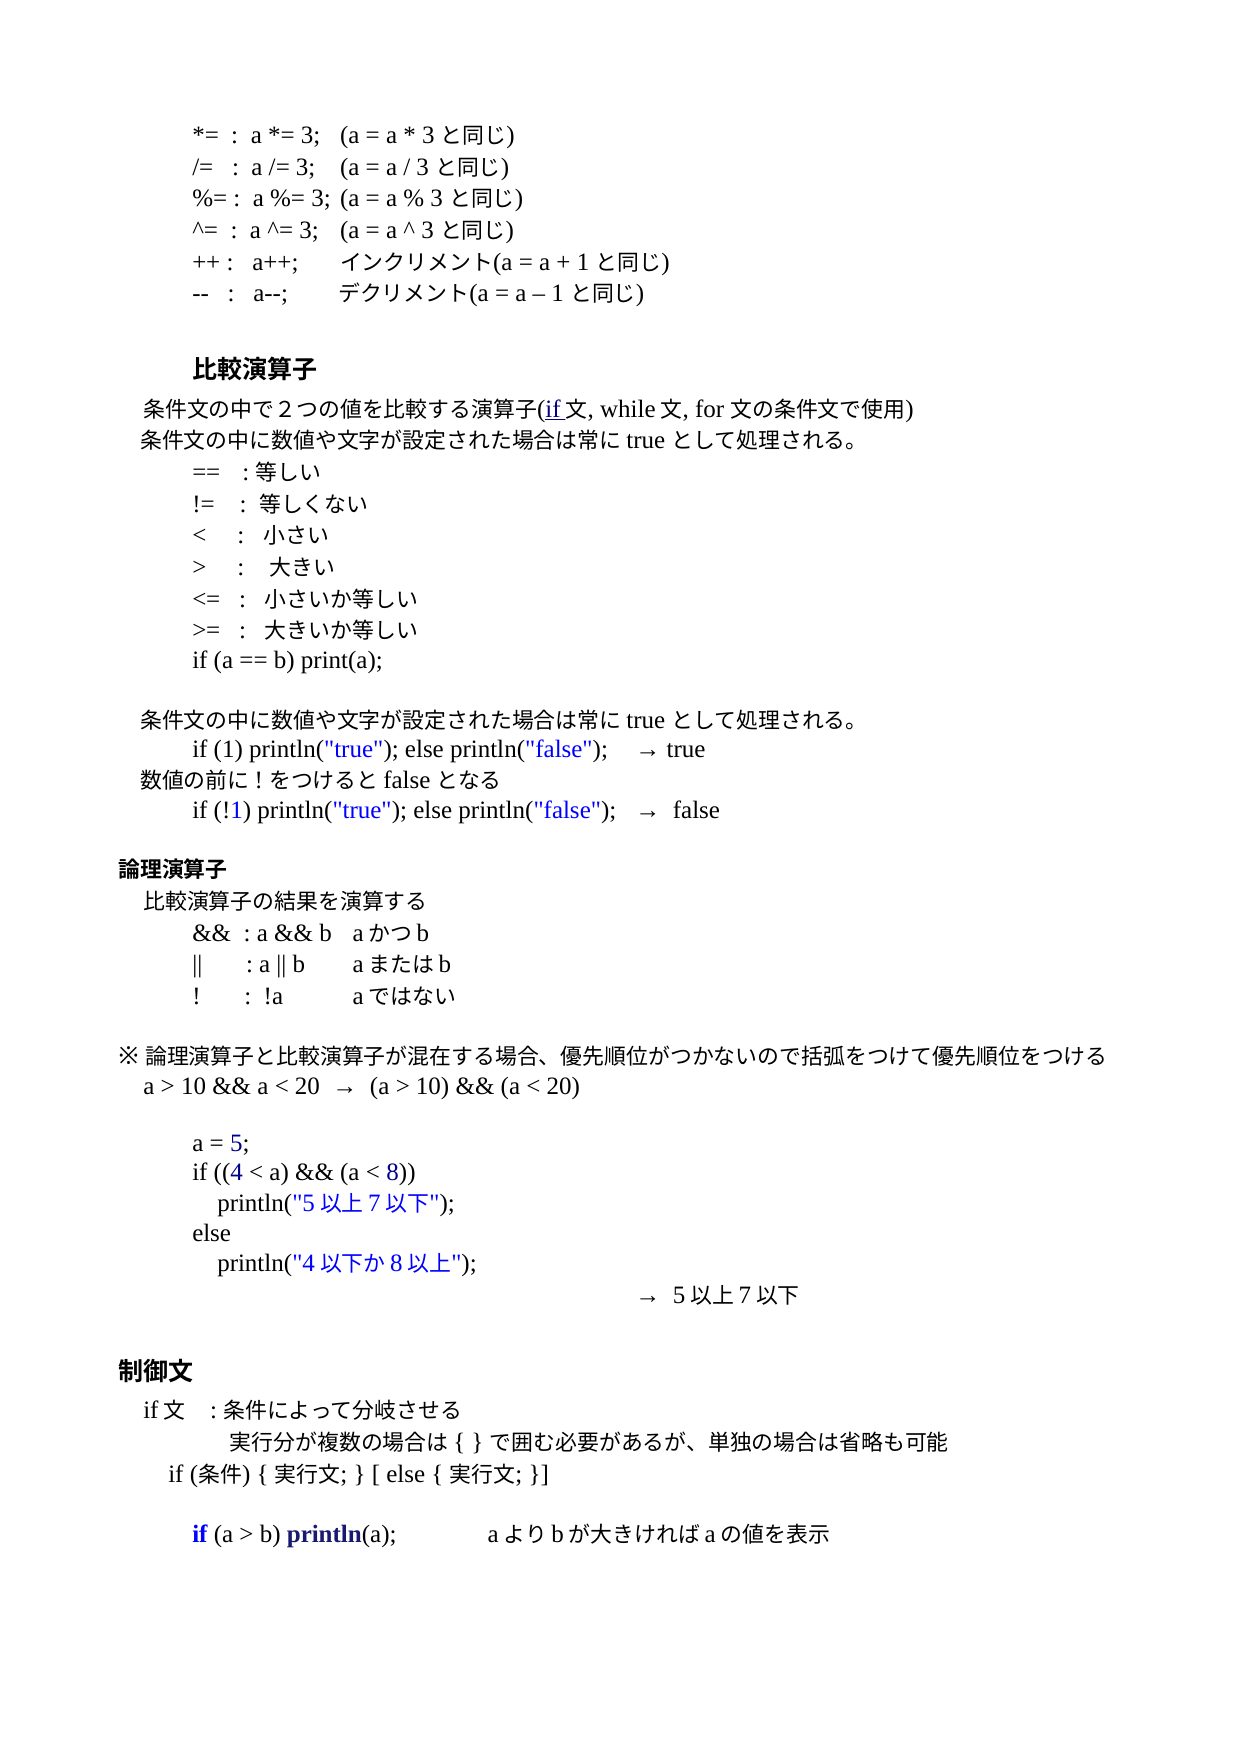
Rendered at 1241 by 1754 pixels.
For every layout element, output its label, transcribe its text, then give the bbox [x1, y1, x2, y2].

text if (1) println("true"); else println("false"); → true [118, 734, 1122, 763]
text if (!1) println("true"); else println("false"); → false [118, 795, 1122, 823]
text == : 等しい [118, 455, 1122, 487]
text 条件文の中で２つの値を比較する演算子(if文, while文, for 文の条件文で使用) [118, 392, 1122, 423]
text >= : 大きいか等しい [118, 613, 1122, 645]
text 論理演算子 [118, 852, 1122, 884]
text > : 大きい [118, 550, 1122, 582]
text if (a > b) println(a); aよりbが大きければaの値を表示 [118, 1517, 1122, 1549]
text /= : a /= 3; (a = a / 3 と同じ) [118, 150, 1122, 181]
text ^= : a ^= 3; (a = a ^ 3 と同じ) [118, 213, 1122, 245]
text <= : 小さいか等しい [118, 582, 1122, 613]
text if (条件) { 実行文; } [ else { 実行文; }] [118, 1457, 1122, 1488]
text a > 10 && a < 20 → (a > 10) && (a < 20) [118, 1071, 1122, 1100]
text *= : a *= 3; (a = a * 3 と同じ) [118, 118, 1122, 150]
text 比較演算子の結果を演算する [118, 884, 1122, 916]
text 実行分が複数の場合は { } で囲む必要があるが、単独の場合は省略も可能 [118, 1425, 1122, 1457]
text -- : a--; デクリメント(a = a – 1 と同じ) [118, 276, 1122, 308]
text && : a && b aかつb [118, 916, 1122, 947]
subtitle 比較演算子 [118, 349, 1122, 386]
text 条件文の中に数値や文字が設定された場合は常に true として処理される。 [118, 703, 1122, 734]
text 数値の前に ! をつけると false となる [118, 763, 1122, 795]
text < : 小さい [118, 518, 1122, 550]
text ! : !a aではない [118, 979, 1122, 1011]
text if文 : 条件によって分岐させる [118, 1393, 1122, 1425]
text if (a == b) print(a); [118, 645, 1122, 674]
text 条件文の中に数値や文字が設定された場合は常に true として処理される。 [118, 423, 1122, 455]
text %= : a %= 3; (a = a % 3 と同じ) [118, 181, 1122, 213]
text != : 等しくない [118, 487, 1122, 518]
text || : a || b aまたはb [118, 947, 1122, 979]
text a = 5; if ((4 < a) && (a < 8)) println("5以上7以下"); else println("4以下か8以上"); [118, 1128, 1122, 1278]
text ++ : a++; インクリメント(a = a + 1 と同じ) [118, 245, 1122, 276]
subtitle 制御文 [118, 1351, 1122, 1387]
text ※ 論理演算子と比較演算子が混在する場合、優先順位がつかないので括弧をつけて優先順位をつける [118, 1039, 1122, 1071]
text → 5以上7以下 [118, 1278, 1122, 1310]
